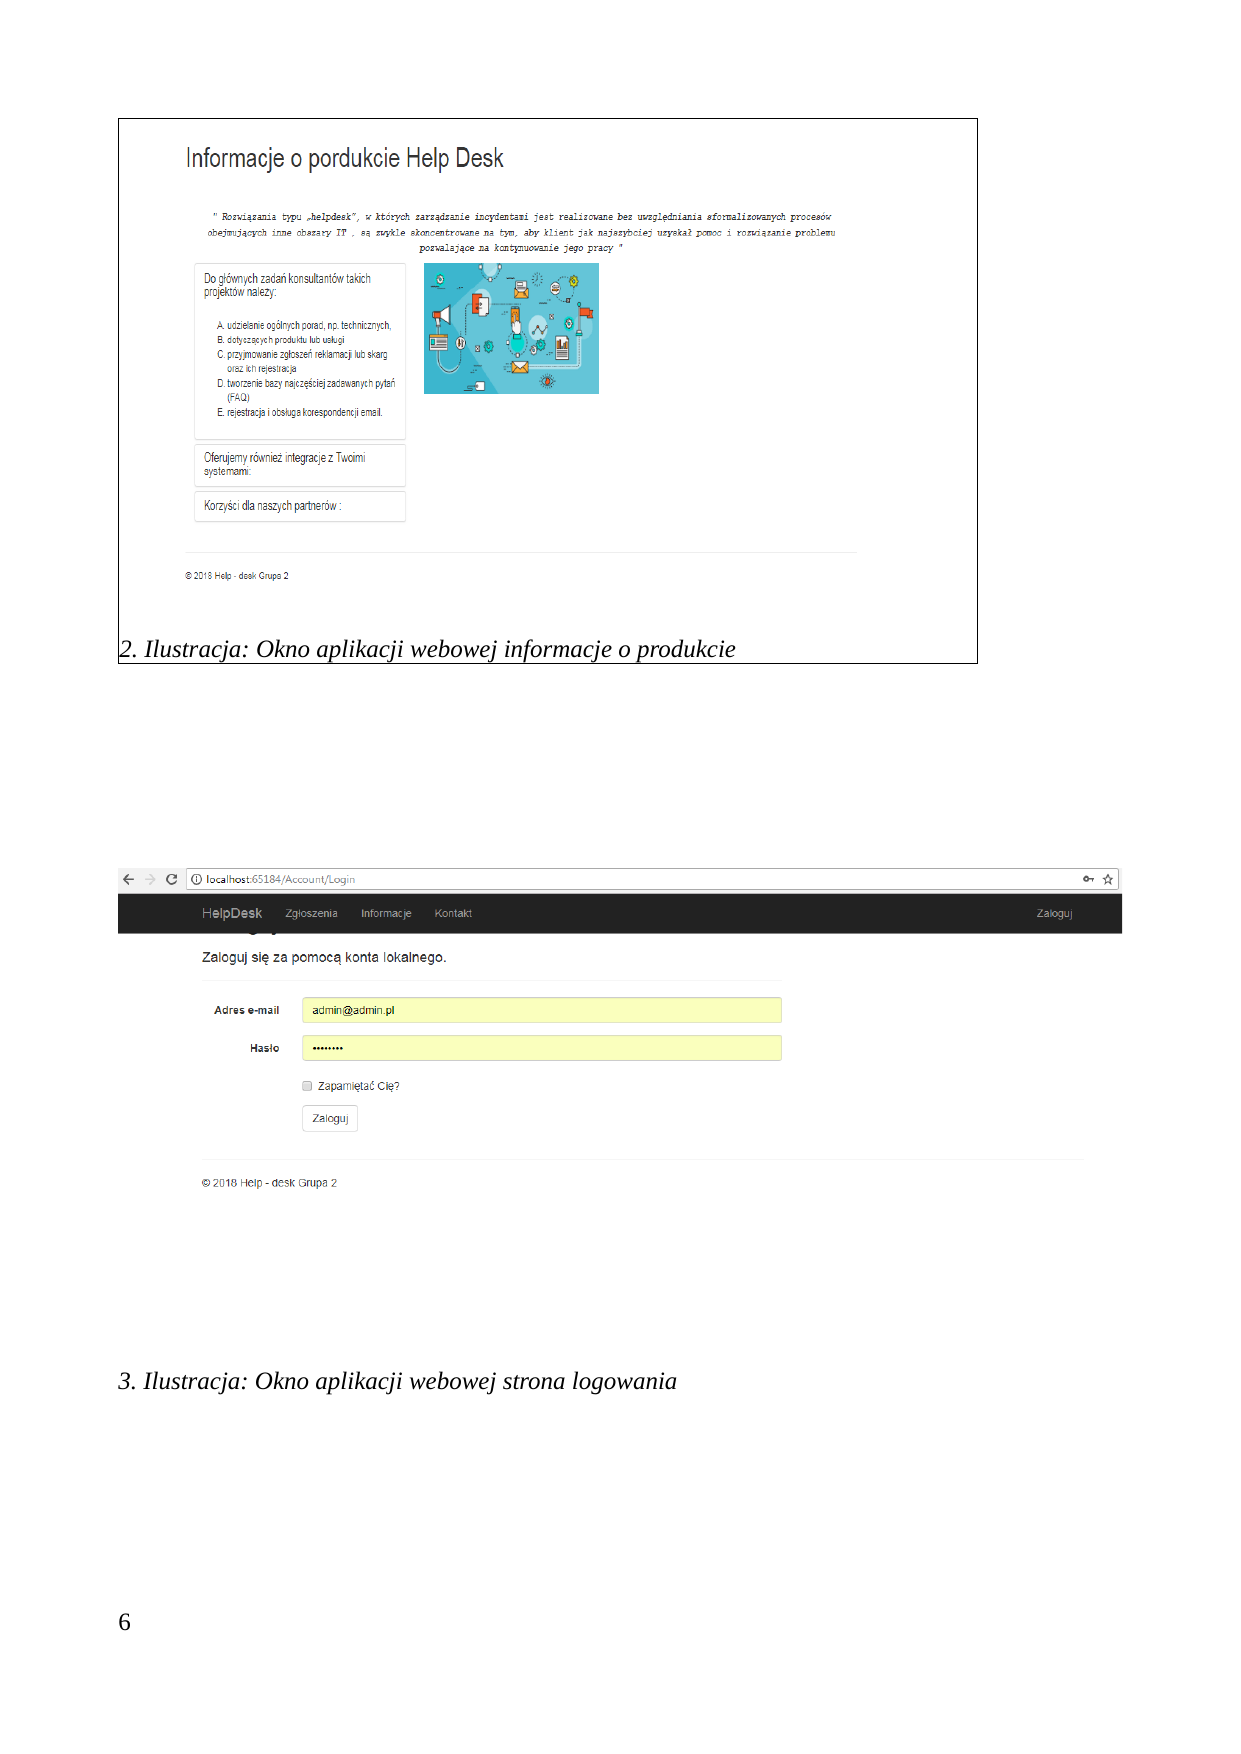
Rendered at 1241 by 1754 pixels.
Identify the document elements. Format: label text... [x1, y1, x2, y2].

text 2. Ilustracja: Okno aplikacji webowej informacje o produkcie [119, 629, 977, 663]
picture [119, 131, 977, 629]
picture [118, 868, 1123, 1361]
text 3. Ilustracja: Okno aplikacji webowej strona logowania [118, 1361, 1122, 1394]
